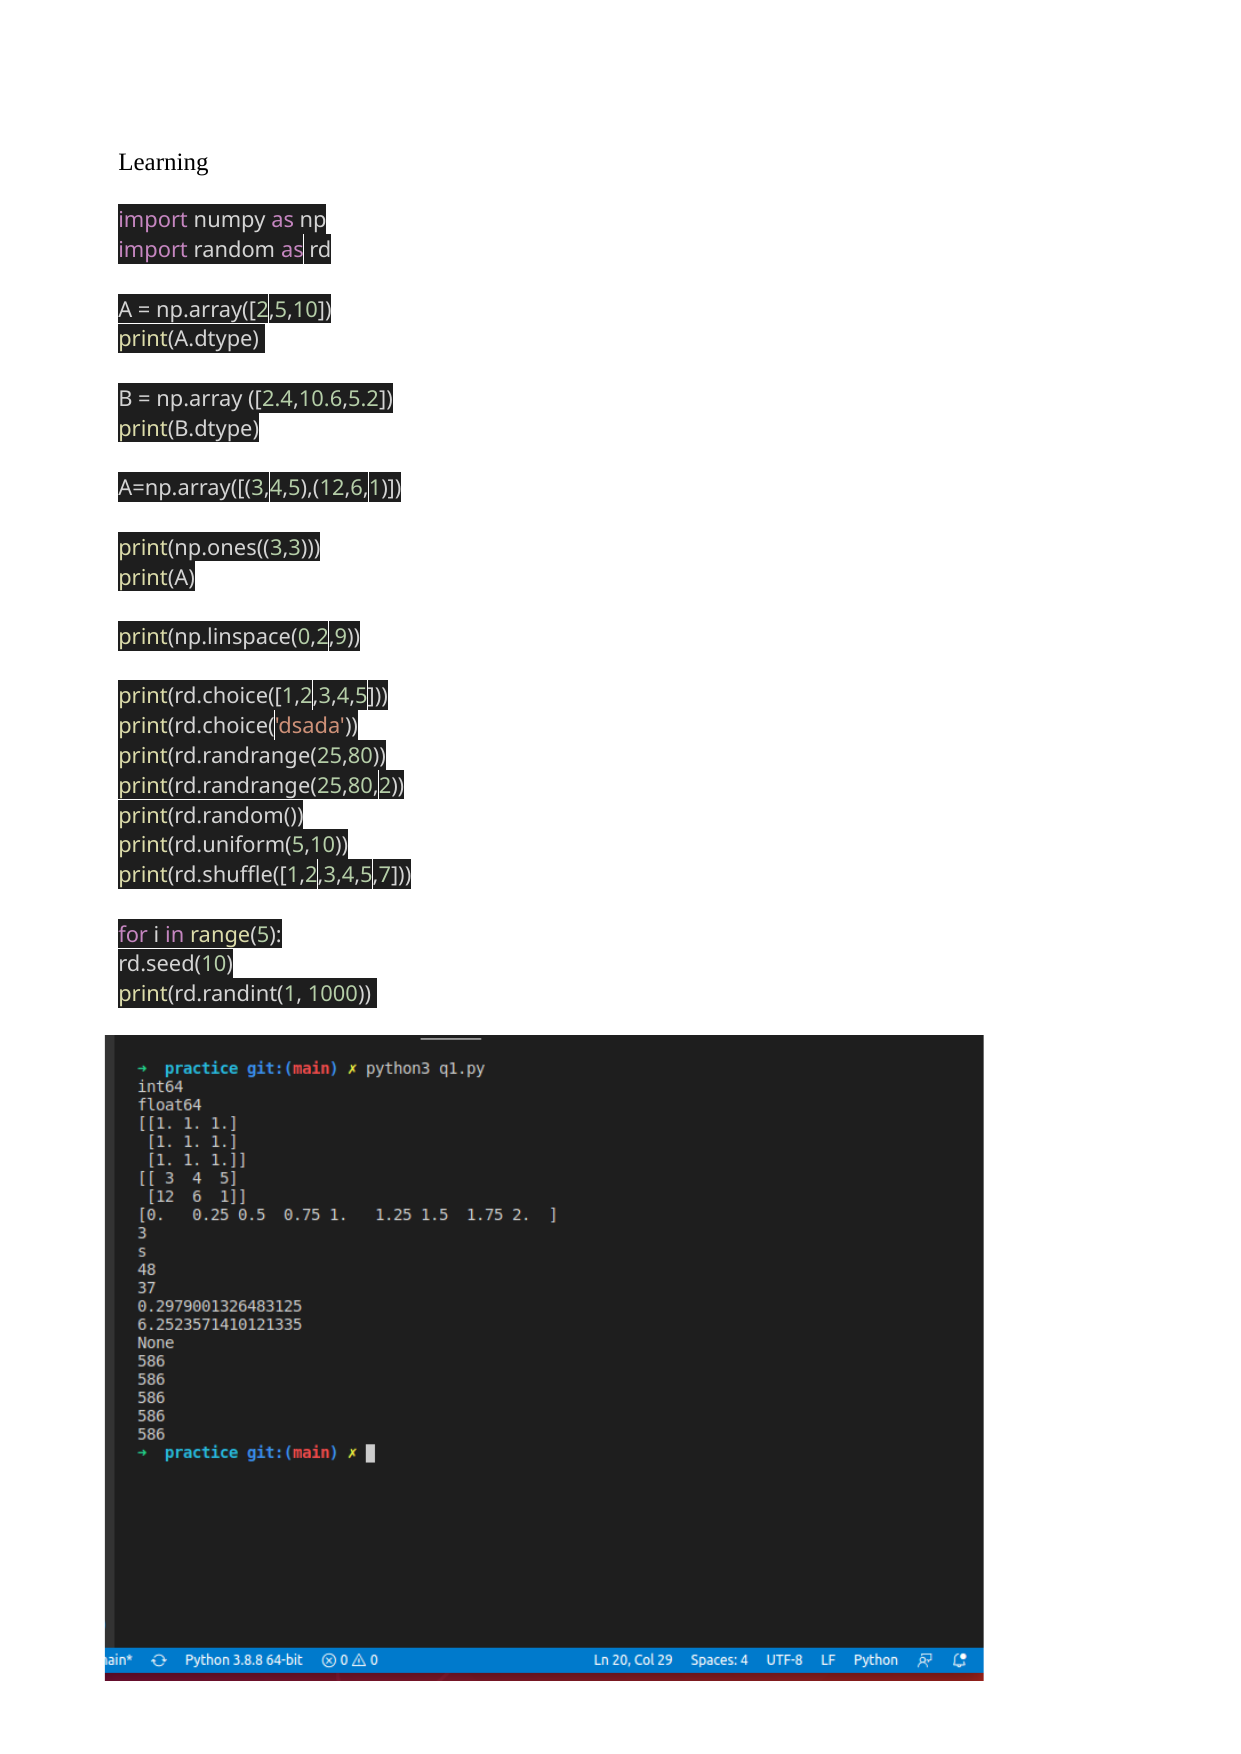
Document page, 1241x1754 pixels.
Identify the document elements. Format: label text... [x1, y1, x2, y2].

text A = np.array([2,5,10]) [118, 294, 1122, 323]
text print(A.dtype) [118, 323, 1122, 353]
text import random as rd [118, 234, 1122, 264]
text print(rd.uniform(5,10)) [118, 829, 1122, 859]
text print(rd.choice('dsada')) [118, 710, 1122, 740]
text print(B.dtype) [118, 413, 1122, 442]
text print(rd.random()) [118, 799, 1122, 829]
text print(rd.randrange(25,80,2)) [118, 770, 1122, 799]
text B = np.array ([2.4,10.6,5.2]) [118, 383, 1122, 413]
text print(rd.choice([1,2,3,4,5])) [118, 680, 1122, 710]
text import numpy as np [118, 204, 1122, 234]
text for i in range(5): [118, 919, 1122, 948]
text print(rd.randrange(25,80)) [118, 740, 1122, 770]
text print(rd.randint(1, 1000)) [118, 978, 1122, 1008]
text Learning [118, 147, 1122, 176]
text print(A) [118, 561, 1122, 591]
text A=np.array([(3,4,5),(12,6,1)]) [118, 472, 1122, 502]
text print(rd.shuffle([1,2,3,4,5,7])) [118, 859, 1122, 889]
text rd.seed(10) [118, 948, 1122, 978]
text print(np.linspace(0,2,9)) [118, 621, 1122, 651]
text print(np.ones((3,3))) [118, 532, 1122, 561]
